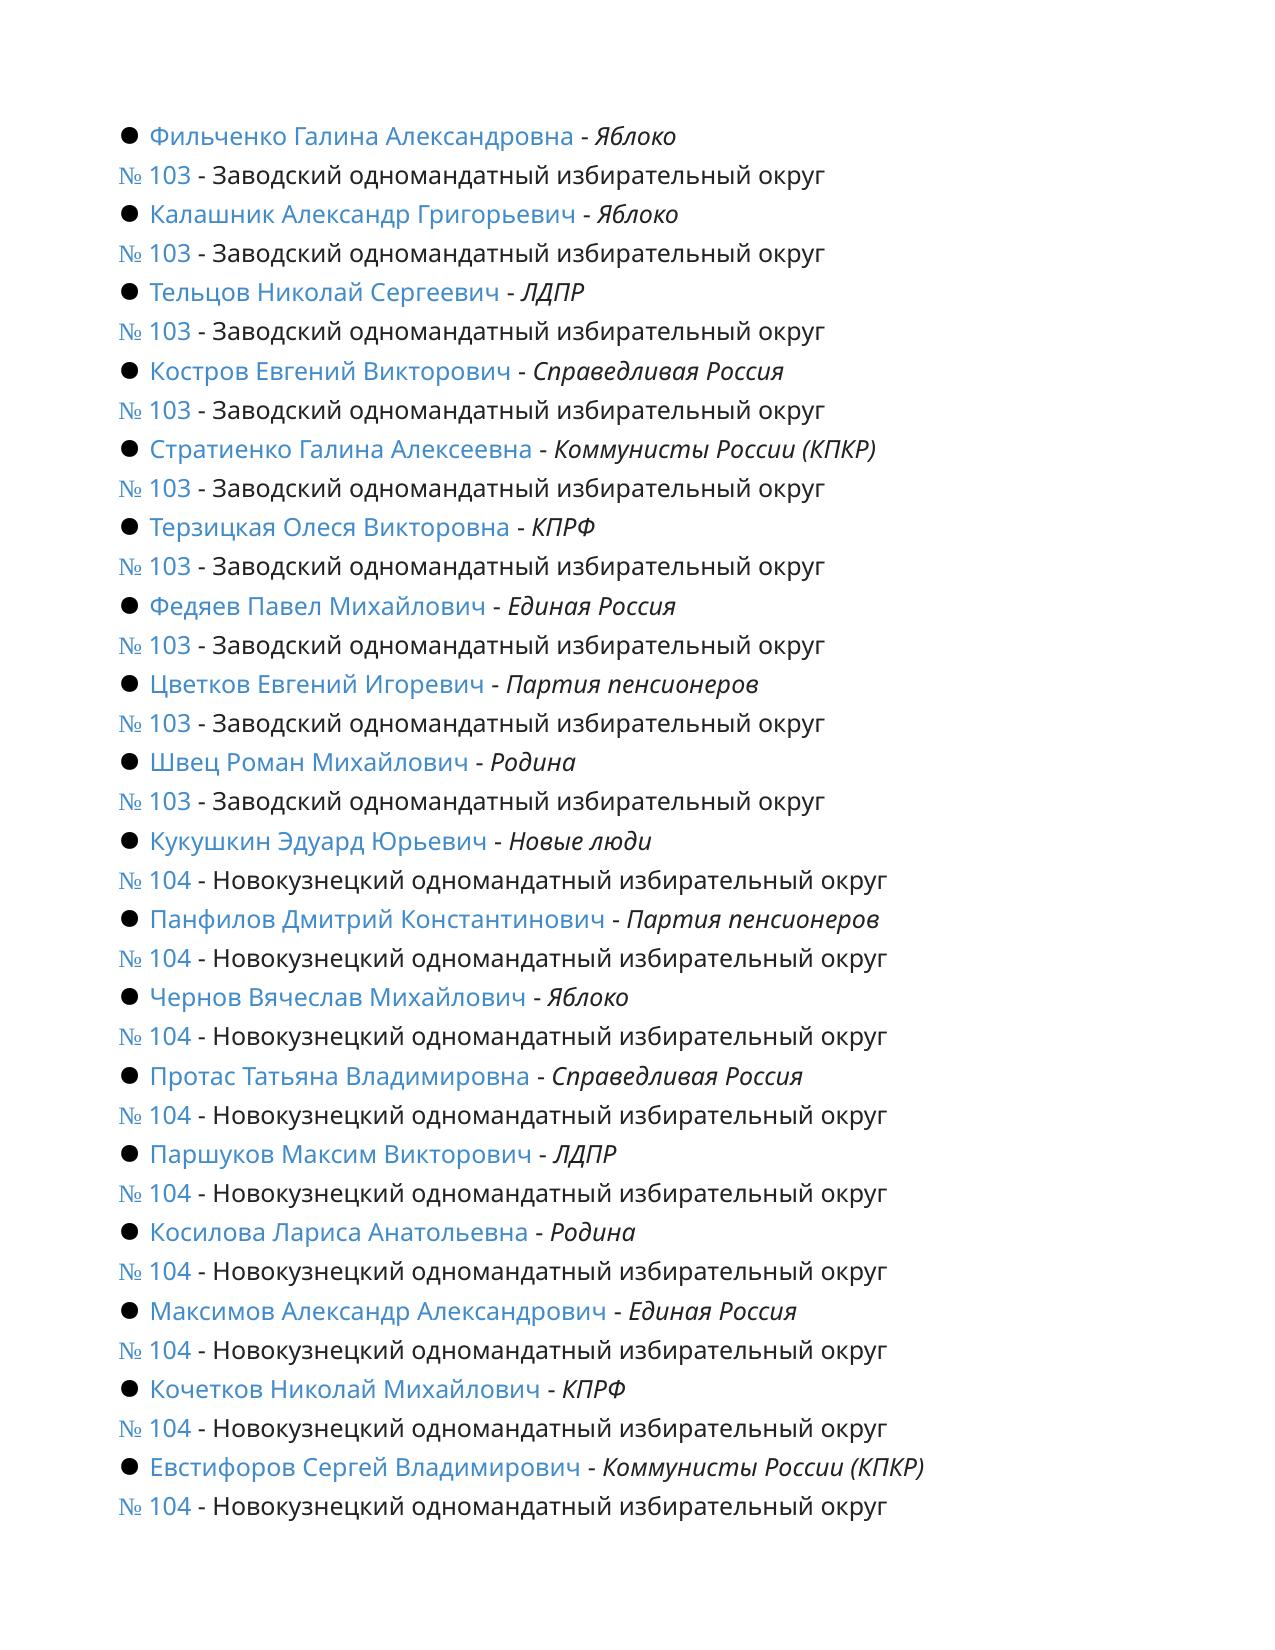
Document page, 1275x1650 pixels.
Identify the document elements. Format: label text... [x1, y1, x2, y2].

text № 104 - Новокузнецкий одномандатный избирательный округ [118, 1411, 1157, 1445]
list Косилова Лариса Анатольевна - Родина [120, 1215, 1157, 1249]
list Стратиенко Галина Алексеевна - Коммунисты России (КПКР) [120, 431, 1157, 466]
text № 104 - Новокузнецкий одномандатный избирательный округ [118, 1489, 1157, 1523]
list Федяев Павел Михайлович - Единая Россия [120, 588, 1157, 622]
text № 104 - Новокузнецкий одномандатный избирательный округ [118, 1176, 1157, 1210]
text № 103 - Заводский одномандатный избирательный округ [118, 157, 1157, 191]
text № 104 - Новокузнецкий одномандатный избирательный округ [118, 862, 1157, 896]
text № 104 - Новокузнецкий одномандатный избирательный округ [118, 941, 1157, 975]
text № 103 - Заводский одномандатный избирательный округ [118, 471, 1157, 505]
text № 103 - Заводский одномандатный избирательный округ [118, 784, 1157, 818]
list Панфилов Дмитрий Константинович - Партия пенсионеров [120, 901, 1157, 936]
list Чернов Вячеслав Михайлович - Яблоко [120, 980, 1157, 1014]
list Максимов Александр Александрович - Единая Россия [120, 1293, 1157, 1327]
text № 104 - Новокузнецкий одномандатный избирательный округ [118, 1097, 1157, 1131]
text № 103 - Заводский одномандатный избирательный округ [118, 706, 1157, 740]
list Швец Роман Михайлович - Родина [120, 745, 1157, 779]
list Терзицкая Олеся Викторовна - КПРФ [120, 510, 1157, 544]
list Тельцов Николай Сергеевич - ЛДПР [120, 275, 1157, 309]
list Протас Татьяна Владимировна - Справедливая Россия [120, 1058, 1157, 1092]
list Евстифоров Сергей Владимирович - Коммунисты России (КПКР) [120, 1450, 1157, 1484]
list Костров Евгений Викторович - Справедливая Россия [120, 353, 1157, 387]
text № 103 - Заводский одномандатный избирательный округ [118, 236, 1157, 270]
text № 104 - Новокузнецкий одномандатный избирательный округ [118, 1254, 1157, 1288]
list Цветков Евгений Игоревич - Партия пенсионеров [120, 666, 1157, 701]
list Кочетков Николай Михайлович - КПРФ [120, 1371, 1157, 1406]
text № 103 - Заводский одномандатный избирательный округ [118, 314, 1157, 348]
list Фильченко Галина Александровна - Яблоко [120, 118, 1157, 152]
text № 104 - Новокузнецкий одномандатный избирательный округ [118, 1332, 1157, 1366]
list Калашник Александр Григорьевич - Яблоко [120, 196, 1157, 231]
text № 103 - Заводский одномандатный избирательный округ [118, 549, 1157, 583]
text № 104 - Новокузнецкий одномандатный избирательный округ [118, 1019, 1157, 1053]
text № 103 - Заводский одномандатный избирательный округ [118, 627, 1157, 661]
list Кукушкин Эдуард Юрьевич - Новые люди [120, 823, 1157, 857]
list Паршуков Максим Викторович - ЛДПР [120, 1136, 1157, 1171]
text № 103 - Заводский одномандатный избирательный округ [118, 392, 1157, 426]
